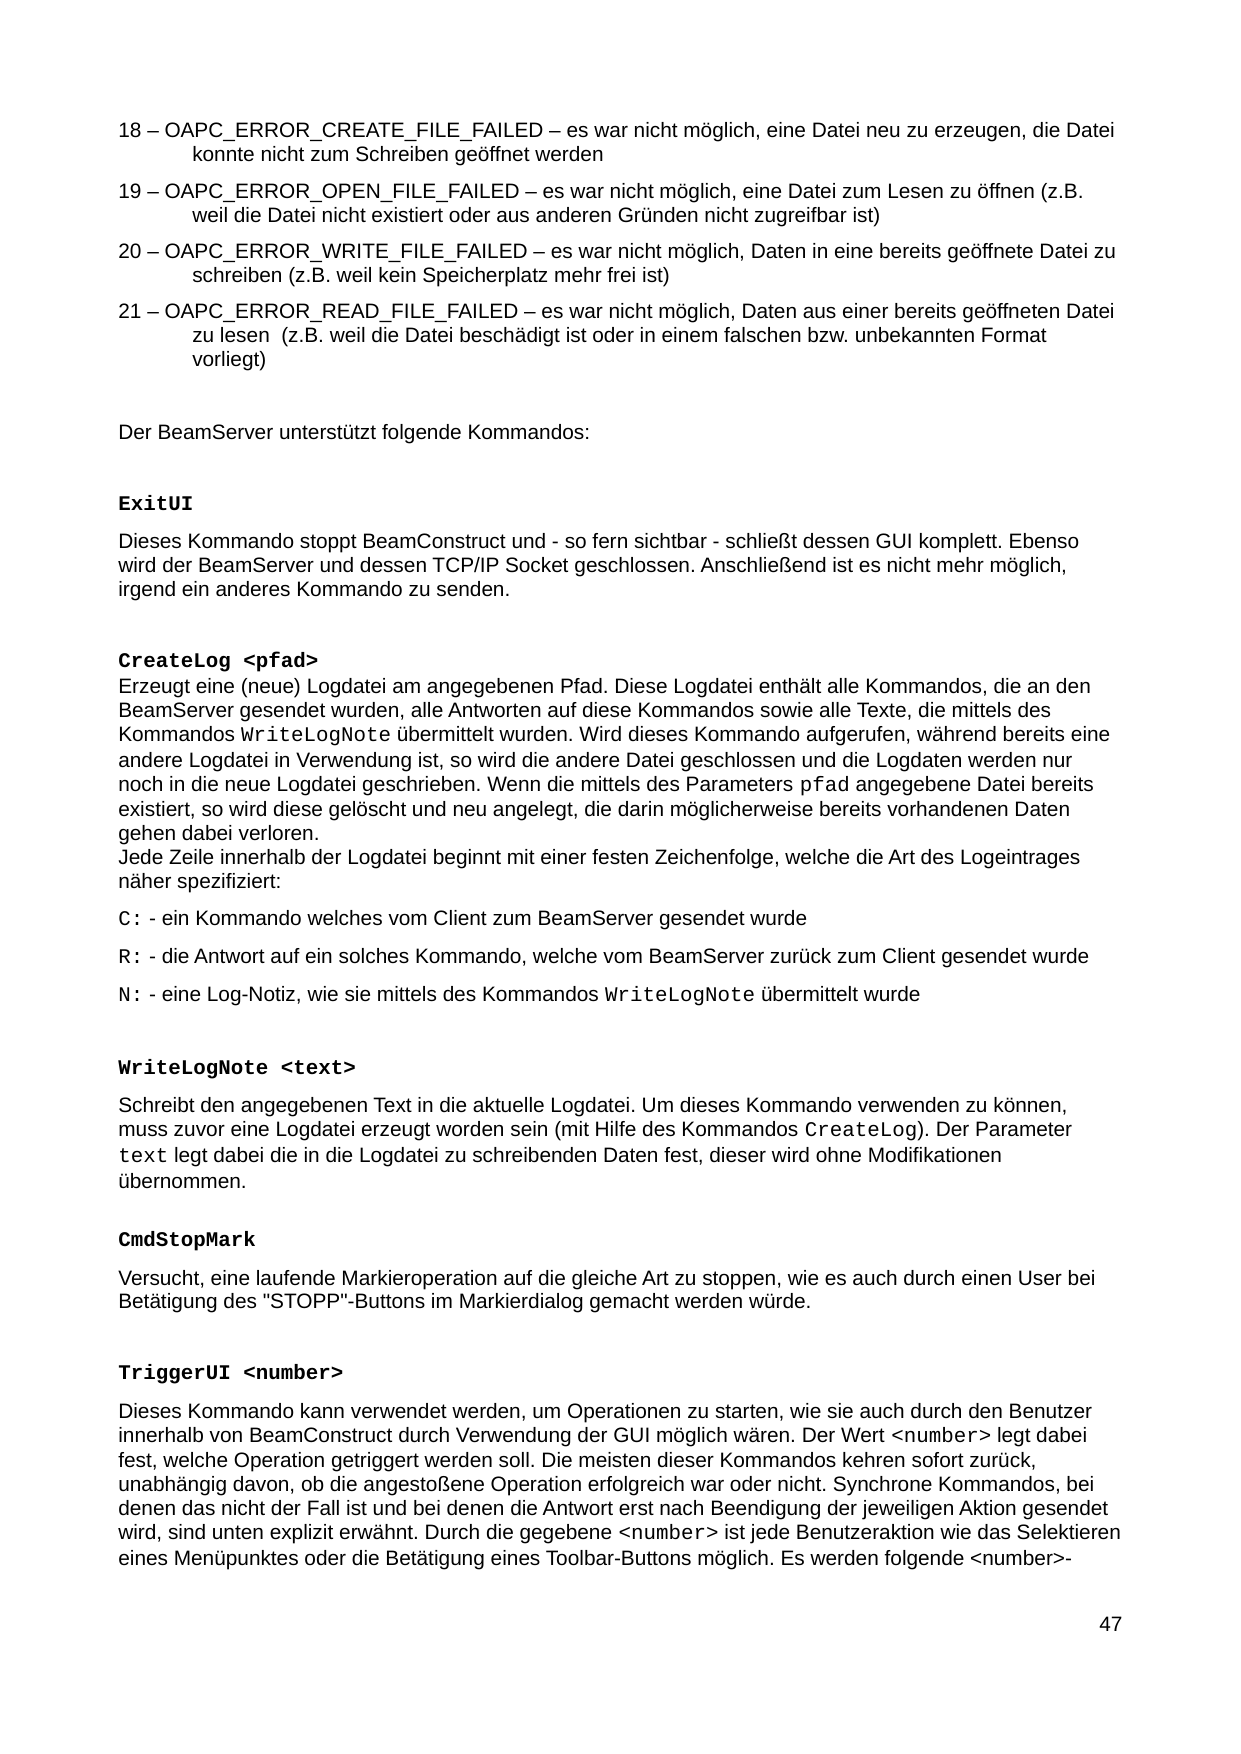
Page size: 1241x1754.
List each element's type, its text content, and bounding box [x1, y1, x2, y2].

text CreateLog <pfad> [118, 650, 1122, 674]
text CmdStopMark [118, 1229, 1122, 1253]
text Dieses Kommando stoppt BeamConstruct und - so fern sichtbar - schließt dessen GUI komplett. Ebenso wird der BeamServer und dessen TCP/IP Socket geschlossen. Anschließend ist es nicht mehr möglich, irgend ein anderes Kommando zu senden. [118, 529, 1122, 601]
text WriteLogNote <text> [118, 1057, 1122, 1081]
text TriggerUI <number> [118, 1362, 1122, 1386]
text Versucht, eine laufende Markieroperation auf die gleiche Art zu stoppen, wie es auch durch einen User bei Betätigung des "STOPP"-Buttons im Markierdialog gemacht werden würde. [118, 1265, 1122, 1313]
text 19 – OAPC_ERROR_OPEN_FILE_FAILED – es war nicht möglich, eine Datei zum Lesen zu öffnen (z.B. weil die Datei nicht existiert oder aus anderen Gründen nicht zugreifbar ist) [118, 178, 1122, 226]
text Erzeugt eine (neue) Logdatei am angegebenen Pfad. Diese Logdatei enthält alle Kommandos, die an den BeamServer gesendet wurden, alle Antworten auf diese Kommandos sowie alle Texte, die mittels des Kommandos WriteLogNote übermittelt wurden. Wird dieses Kommando aufgerufen, während bereits eine andere Logdatei in Verwendung ist, so wird die andere Datei geschlossen und die Logdaten werden nur noch in die neue Logdatei geschrieben. Wenn die mittels des Parameters pfad angegebene Datei bereits existiert, so wird diese gelöscht und neu angelegt, die darin möglicherweise bereits vorhandenen Daten gehen dabei verloren. Jede Zeile innerhalb der Logdatei beginnt mit einer festen Zeichenfolge, welche die Art des Logeintrages näher spezifiziert: [118, 674, 1122, 893]
text ExitUI [118, 493, 1122, 517]
text Der BeamServer unterstützt folgende Kommandos: [118, 420, 1122, 444]
text 18 – OAPC_ERROR_CREATE_FILE_FAILED – es war nicht möglich, eine Datei neu zu erzeugen, die Datei konnte nicht zum Schreiben geöffnet werden [118, 118, 1122, 166]
text Schreibt den angegebenen Text in die aktuelle Logdatei. Um dieses Kommando verwenden zu können, muss zuvor eine Logdatei erzeugt worden sein (mit Hilfe des Kommandos CreateLog). Der Parameter text legt dabei die in die Logdatei zu schreibenden Daten fest, dieser wird ohne Modifikationen übernommen. [118, 1093, 1122, 1193]
text Dieses Kommando kann verwendet werden, um Operationen zu starten, wie sie auch durch den Benutzer innerhalb von BeamConstruct durch Verwendung der GUI möglich wären. Der Wert <number> legt dabei fest, welche Operation getriggert werden soll. Die meisten dieser Kommandos kehren sofort zurück, unabhängig davon, ob die angestoßene Operation erfolgreich war oder nicht. Synchrone Kommandos, bei denen das nicht der Fall ist und bei denen die Antwort erst nach Beendigung der jeweiligen Aktion gesendet wird, sind unten explizit erwähnt. Durch die gegebene <number> ist jede Benutzeraktion wie das Selektieren eines Menüpunktes oder die Betätigung eines Toolbar-Buttons möglich. Es werden folgende <number>- [118, 1398, 1122, 1570]
text N: - eine Log-Notiz, wie sie mittels des Kommandos WriteLogNote übermittelt wurde [118, 982, 1122, 1008]
text 21 – OAPC_ERROR_READ_FILE_FAILED – es war nicht möglich, Daten aus einer bereits geöffneten Datei zu lesen (z.B. weil die Datei beschädigt ist oder in einem falschen bzw. unbekannten Format vorliegt) [118, 299, 1122, 371]
text R: - die Antwort auf ein solches Kommando, welche vom BeamServer zurück zum Client gesendet wurde [118, 944, 1122, 970]
text C: - ein Kommando welches vom Client zum BeamServer gesendet wurde [118, 906, 1122, 931]
text 20 – OAPC_ERROR_WRITE_FILE_FAILED – es war nicht möglich, Daten in eine bereits geöffnete Datei zu schreiben (z.B. weil kein Speicherplatz mehr frei ist) [118, 239, 1122, 287]
